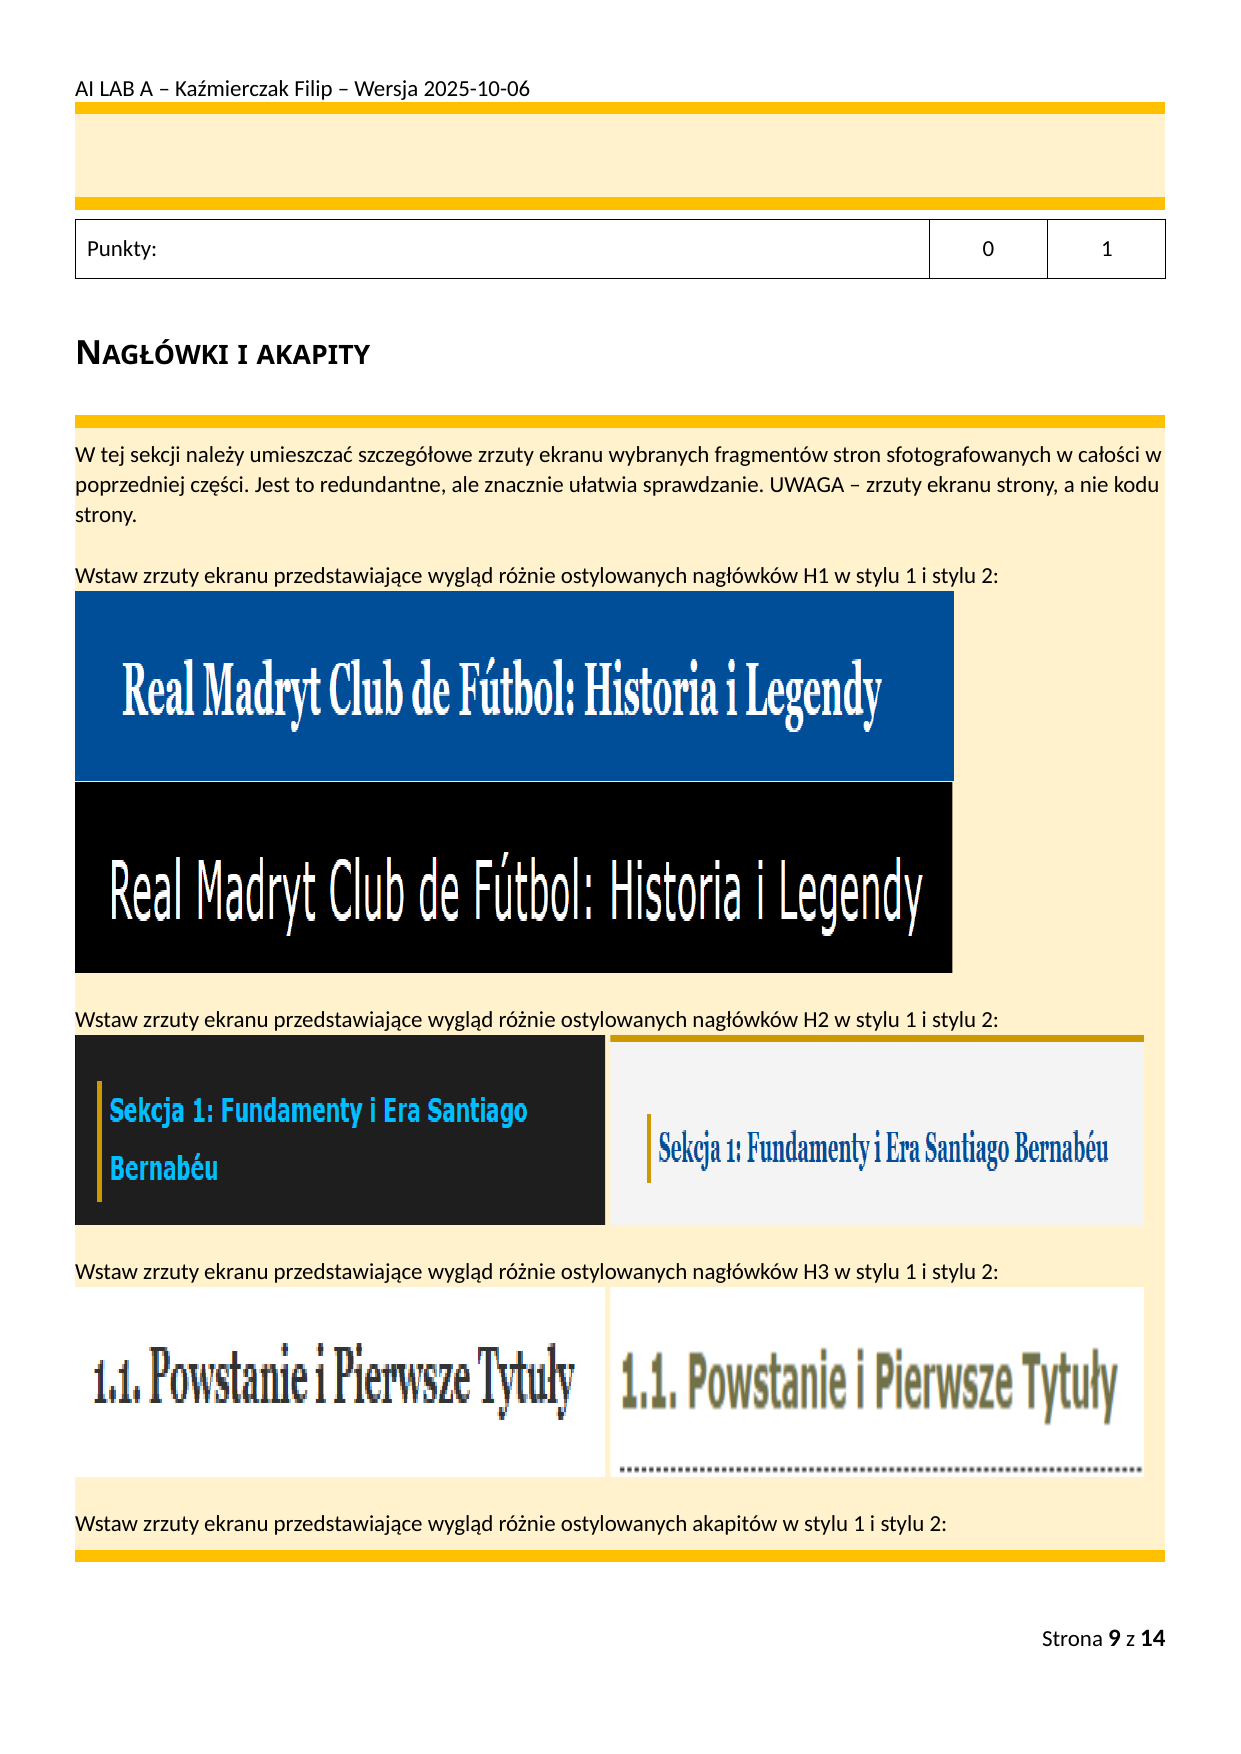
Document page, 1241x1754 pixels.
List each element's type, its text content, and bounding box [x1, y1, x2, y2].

picture [75, 1287, 606, 1477]
text Wstaw zrzuty ekranu przedstawiające wygląd różnie ostylowanych nagłówków H3 w stylu 1 i stylu 2: [75, 1232, 1165, 1262]
picture [75, 782, 953, 973]
subtitle Nagłówki i akapity [75, 328, 1165, 374]
table_header Punkty: [76, 220, 929, 277]
picture [75, 1035, 606, 1225]
picture [610, 1035, 1144, 1225]
text Wstaw zrzuty ekranu przedstawiające wygląd różnie ostylowanych nagłówków H2 w stylu 1 i stylu 2: [75, 980, 1165, 1010]
text Wstaw zrzuty ekranu przedstawiające wygląd różnie ostylowanych akapitów w stylu 1 i stylu 2: [75, 1484, 1165, 1550]
table_header 1 [1048, 220, 1165, 277]
table_header 0 [930, 220, 1047, 277]
text W tej sekcji należy umieszczać szczegółowe zrzuty ekranu wybranych fragmentów stron sfotografowanych w całości w poprzedniej części. Jest to redundantne, ale znacznie ułatwia sprawdzanie. UWAGA – zrzuty ekranu strony, a nie kodu strony. [75, 428, 1165, 506]
text Wstaw zrzuty ekranu przedstawiające wygląd różnie ostylowanych nagłówków H1 w stylu 1 i stylu 2: [75, 536, 1165, 566]
picture [75, 591, 954, 781]
picture [610, 1287, 1144, 1477]
